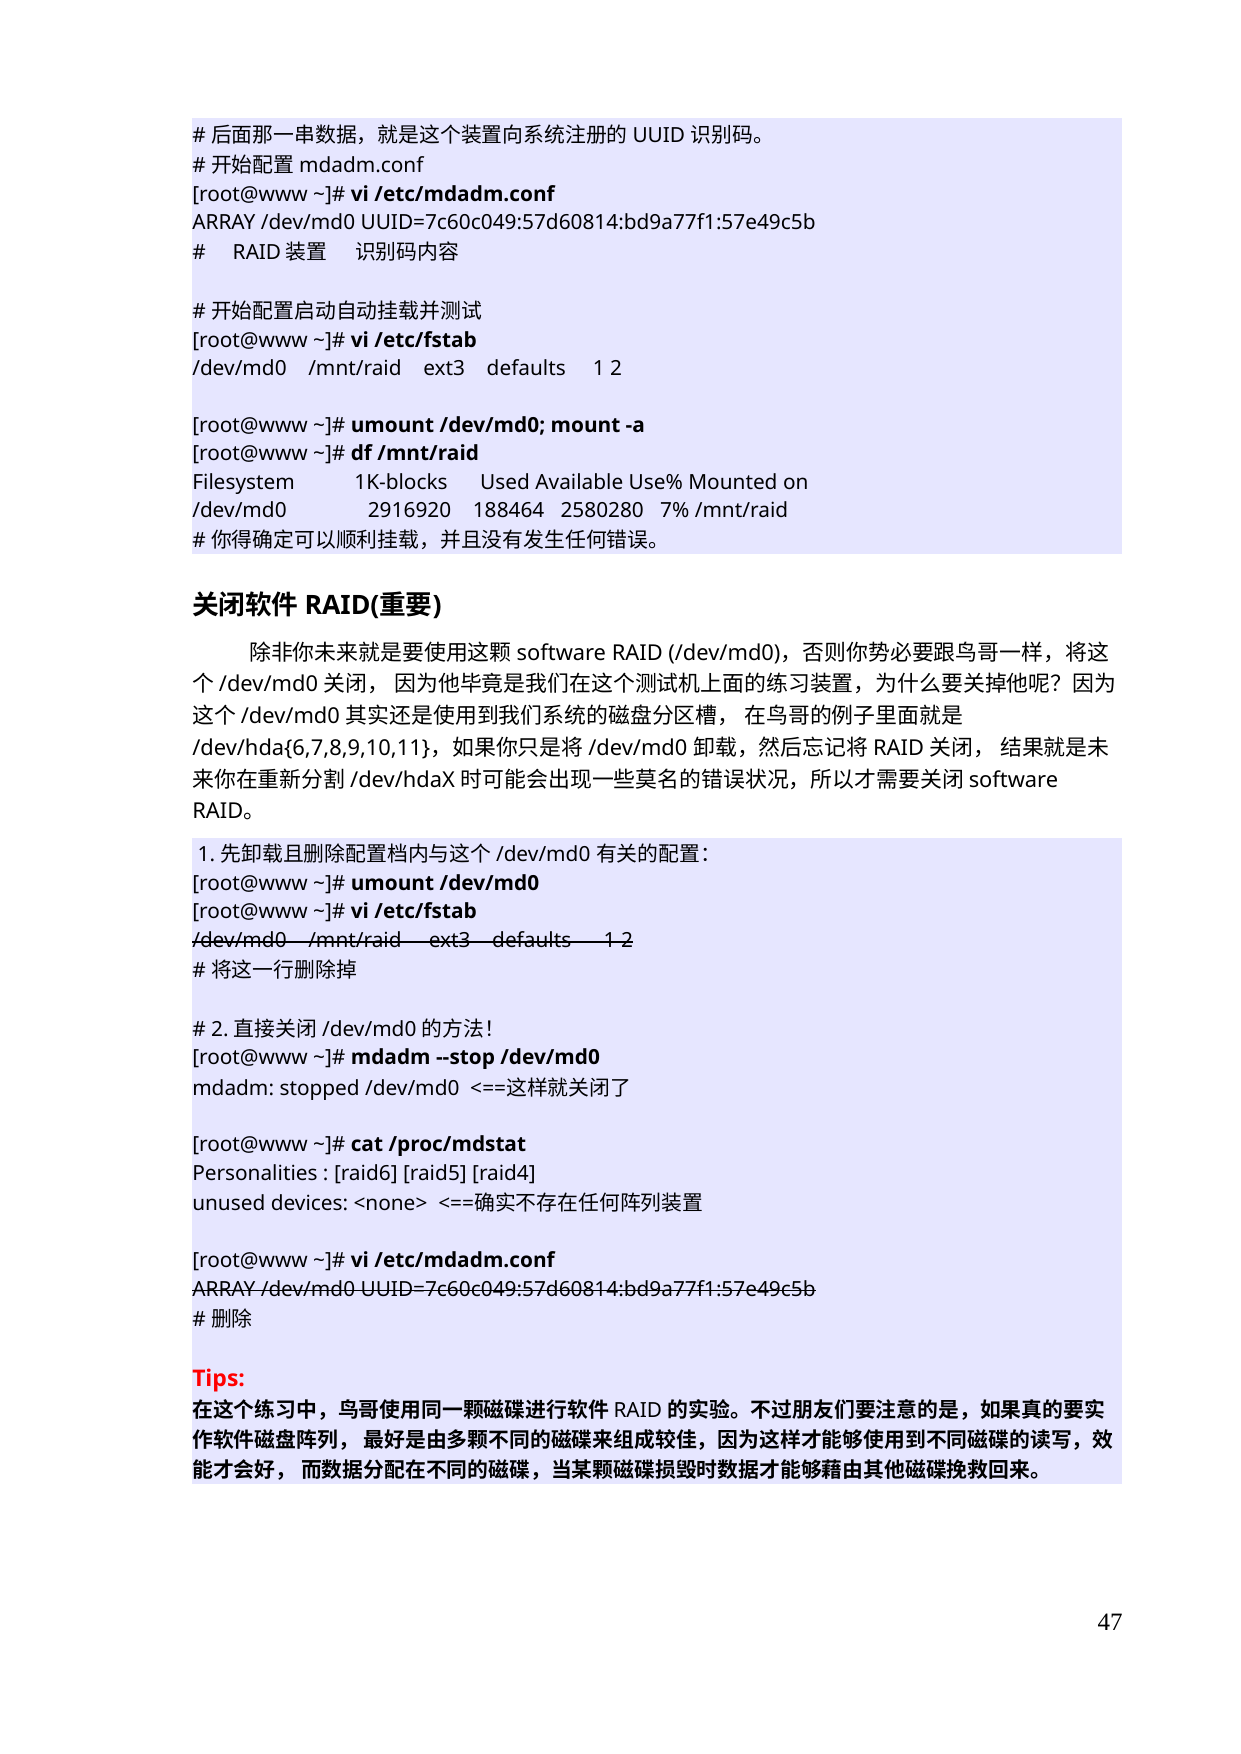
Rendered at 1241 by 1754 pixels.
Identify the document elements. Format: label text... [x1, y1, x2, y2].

text ARRAY /dev/md0 UUID=7c60c049:57d60814:bd9a77f1:57e49c5b [192, 207, 1122, 236]
text ARRAY /dev/md0 UUID=7c60c049:57d60814:bd9a77f1:57e49c5b [192, 1274, 1122, 1302]
text # RAID装置 识别码内容 [192, 236, 1122, 266]
text Filesystem 1K-blocks Used Available Use% Mounted on [192, 467, 1122, 495]
text [root@www ~]# vi /etc/fstab [192, 325, 1122, 353]
text # 将这一行删除掉 [192, 953, 1122, 984]
text 关闭软件 RAID(重要) [118, 583, 1122, 622]
text [root@www ~]# umount /dev/md0; mount -a [192, 410, 1122, 438]
text /dev/md0 2916920 188464 2580280 7% /mnt/raid [192, 495, 1122, 524]
text [root@www ~]# df /mnt/raid [192, 438, 1122, 467]
text # 2. 直接关闭 /dev/md0 的方法！ [192, 1012, 1122, 1042]
text # 开始配置启动自动挂载并测试 [192, 294, 1122, 325]
text [root@www ~]# mdadm --stop /dev/md0 [192, 1042, 1122, 1071]
text # 开始配置 mdadm.conf [192, 148, 1122, 179]
text [root@www ~]# vi /etc/mdadm.conf [192, 179, 1122, 207]
text [root@www ~]# umount /dev/md0 [192, 868, 1122, 896]
text Personalities : [raid6] [raid5] [raid4] [192, 1158, 1122, 1186]
text 除非你未来就是要使用这颗 software RAID (/dev/md0)，否则你势必要跟鸟哥一样，将这个 /dev/md0 关闭， 因为他毕竟是我们在这个测试机上面的练习装置，为什么要关掉他呢？因为这个 /dev/md0 其实还是使用到我们系统的磁盘分区槽， 在鸟哥的例子里面就是 /dev/hda{6,7,8,9,10,11}，如果你只是将 /dev/md0 卸载，然后忘记将 RAID 关闭， 结果就是未来你在重新分割 /dev/hdaX 时可能会出现一些莫名的错误状况，所以才需要关闭 software RAID。 [192, 634, 1122, 825]
text # 后面那一串数据，就是这个装置向系统注册的 UUID 识别码。 [192, 118, 1122, 148]
text mdadm: stopped /dev/md0 <==这样就关闭了 [192, 1071, 1122, 1101]
text # 你得确定可以顺利挂载，并且没有发生任何错误。 [192, 524, 1122, 554]
text Tips: 在这个练习中，鸟哥使用同一颗磁碟进行软件 RAID 的实验。不过朋友们要注意的是，如果真的要实作软件磁盘阵列， 最好是由多颗不同的磁碟来组成较佳，因为这样才能够使用到不同磁碟的读写，效能才会好， 而数据分配在不同的磁碟，当某颗磁碟损毁时数据才能够藉由其他磁碟挽救回来。 [192, 1362, 1122, 1484]
text [root@www ~]# vi /etc/fstab [192, 896, 1122, 925]
text /dev/md0 /mnt/raid ext3 defaults 1 2 [192, 353, 1122, 382]
text [root@www ~]# cat /proc/mdstat [192, 1129, 1122, 1158]
text # 删除 [192, 1302, 1122, 1332]
text /dev/md0 /mnt/raid ext3 defaults 1 2 [192, 925, 1122, 953]
text 1. 先卸载且删除配置档内与这个 /dev/md0 有关的配置： [192, 838, 1122, 868]
text unused devices: <none> <==确实不存在任何阵列装置 [192, 1186, 1122, 1217]
text [root@www ~]# vi /etc/mdadm.conf [192, 1245, 1122, 1274]
